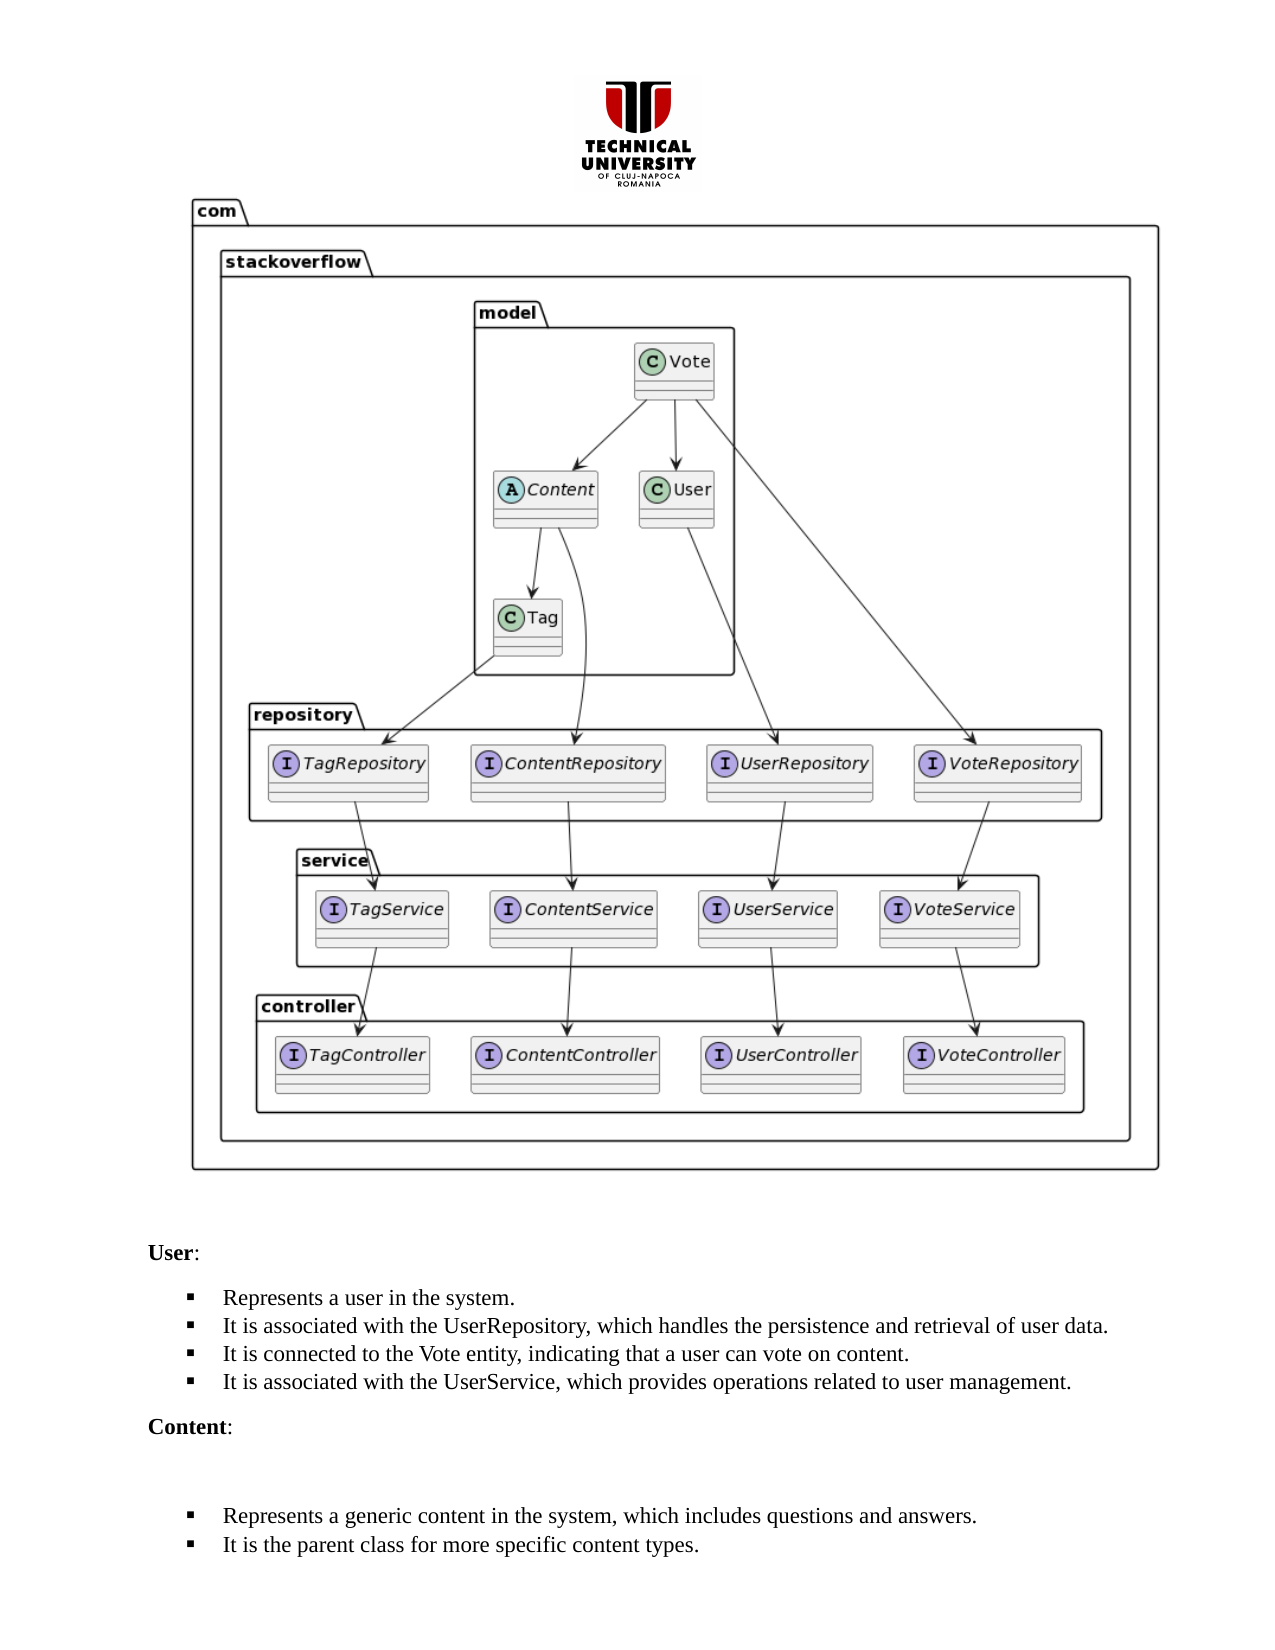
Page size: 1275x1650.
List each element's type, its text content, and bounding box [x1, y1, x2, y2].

list Represents a generic content in the system, which includes questions and answers. [185, 1502, 1127, 1529]
list It is associated with the UserService, which provides operations related to user management. [185, 1368, 1127, 1394]
text User: [148, 1239, 1127, 1265]
list It is connected to the Vote entity, indicating that a user can vote on content. [185, 1340, 1127, 1366]
list It is the parent class for more specific content types. [185, 1531, 1127, 1557]
list Represents a user in the system. [185, 1284, 1127, 1310]
list It is associated with the UserRepository, which handles the persistence and retrieval of user data. [185, 1312, 1127, 1338]
text Content: [148, 1413, 1127, 1439]
